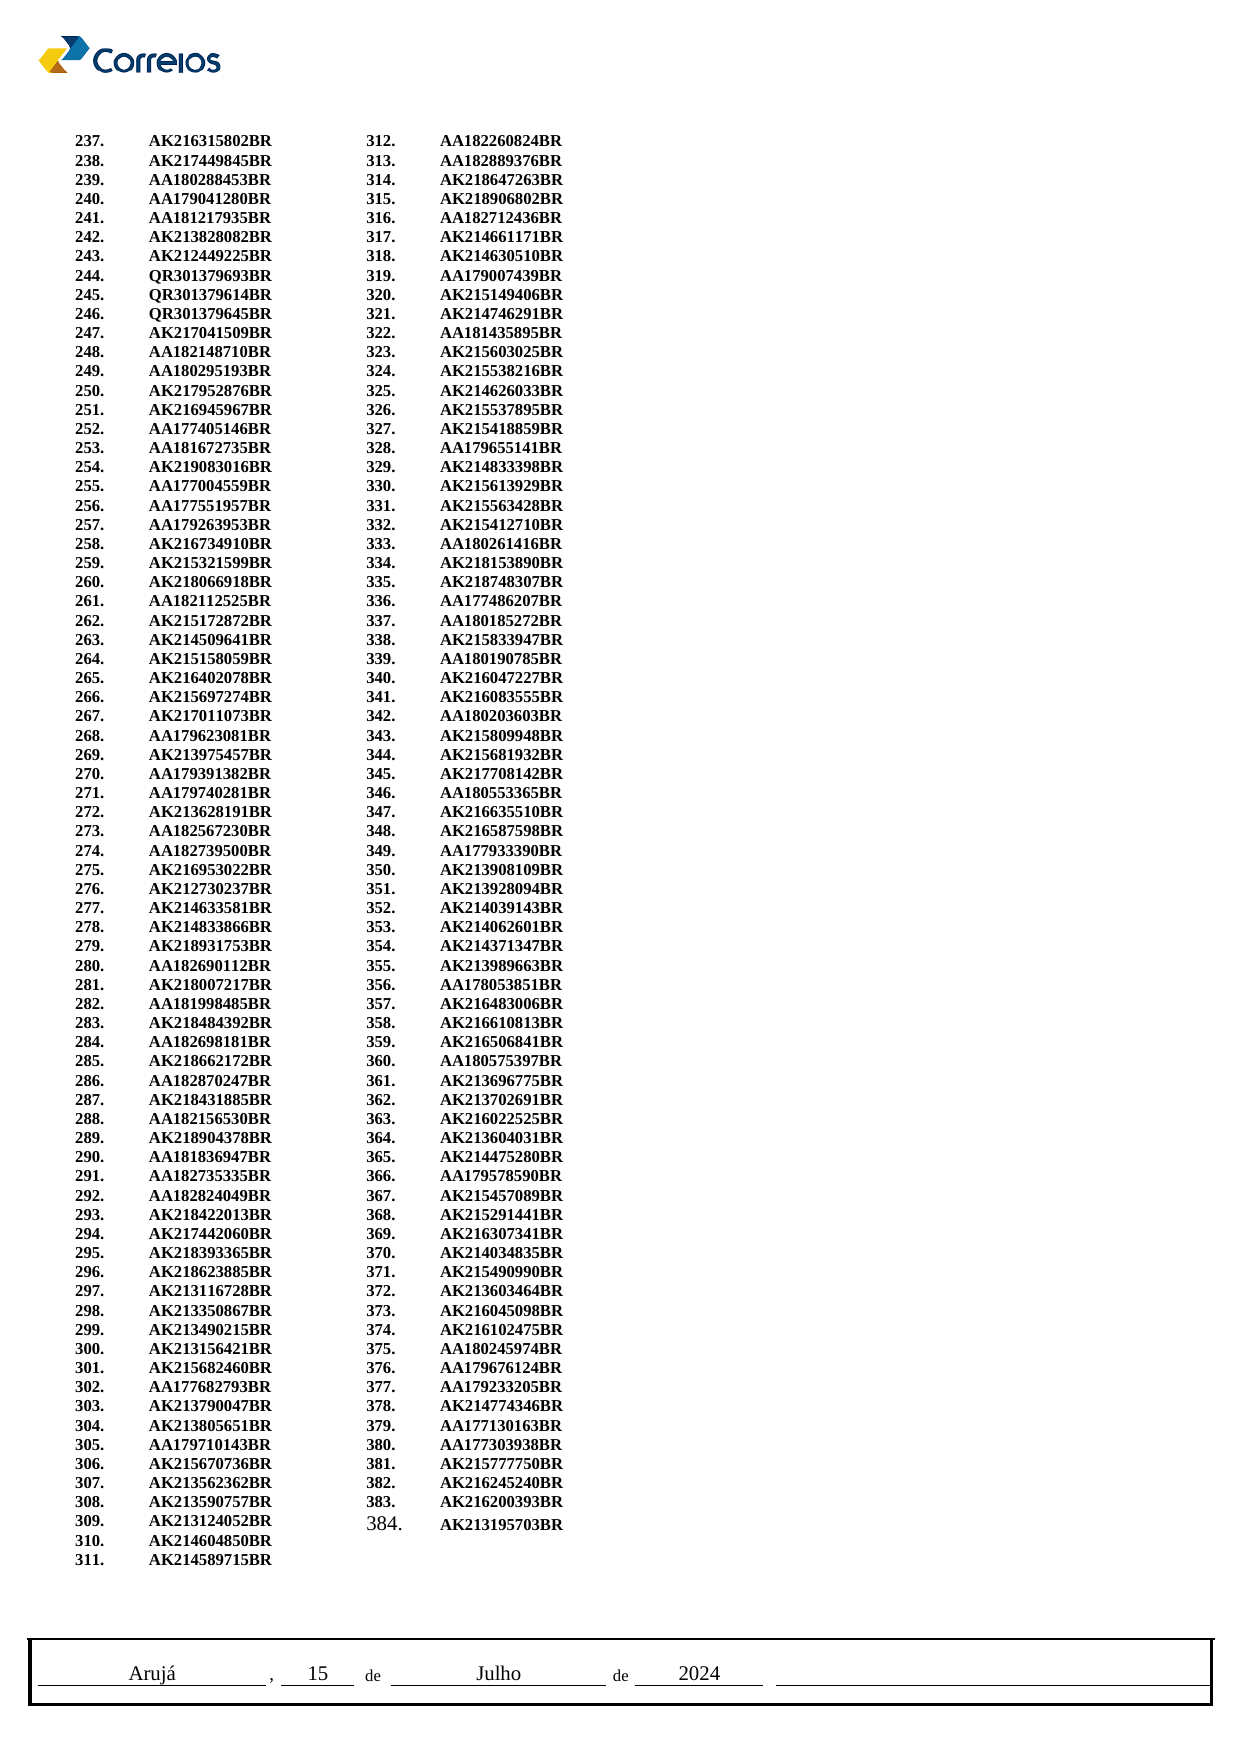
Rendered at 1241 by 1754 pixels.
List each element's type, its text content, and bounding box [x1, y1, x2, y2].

list AK215291441BR [366, 1204, 620, 1224]
list AK215149406BR [366, 284, 620, 304]
list AA179676124BR [366, 1358, 620, 1377]
list AA180553365BR [366, 783, 620, 802]
list AA182690112BR [75, 955, 329, 974]
list AK218647263BR [366, 169, 620, 189]
list AK214589715BR [75, 1549, 329, 1569]
list AK217442060BR [75, 1224, 329, 1243]
list AK213908109BR [366, 859, 620, 879]
list AK213603464BR [366, 1281, 620, 1300]
list AA182260824BR [366, 131, 620, 150]
list AK216402078BR [75, 668, 329, 687]
list AK218662172BR [75, 1051, 329, 1070]
list AA182870247BR [75, 1070, 329, 1089]
list AK215418859BR [366, 419, 620, 438]
list AK215777750BR [366, 1454, 620, 1473]
list AK216045098BR [366, 1300, 620, 1319]
list AK213696775BR [366, 1070, 620, 1089]
list AK218422013BR [75, 1204, 329, 1224]
list QR301379693BR [75, 265, 329, 284]
list AK216945967BR [75, 399, 329, 419]
list AA179578590BR [366, 1166, 620, 1185]
list AA182156530BR [75, 1109, 329, 1128]
list AA182735335BR [75, 1166, 329, 1185]
list AA181435895BR [366, 323, 620, 342]
list AK215670736BR [75, 1454, 329, 1473]
list AK216610813BR [366, 1013, 620, 1032]
list AK213490215BR [75, 1319, 329, 1339]
list AK216200393BR [366, 1492, 620, 1511]
list AK213562362BR [75, 1473, 329, 1492]
list AA182739500BR [75, 840, 329, 859]
list AK215603025BR [366, 342, 620, 361]
list AK218007217BR [75, 974, 329, 994]
list AK216506841BR [366, 1032, 620, 1051]
list AK215563428BR [366, 495, 620, 514]
list AA180575397BR [366, 1051, 620, 1070]
list AK214661171BR [366, 227, 620, 246]
list AA180203603BR [366, 706, 620, 725]
list AK214604850BR [75, 1530, 329, 1549]
list AA177004559BR [75, 476, 329, 495]
list AK213975457BR [75, 744, 329, 764]
list AK216047227BR [366, 668, 620, 687]
list AA179391382BR [75, 764, 329, 783]
list AA180245974BR [366, 1339, 620, 1358]
list AK213350867BR [75, 1300, 329, 1319]
list AK214626033BR [366, 380, 620, 399]
list AK217041509BR [75, 323, 329, 342]
list QR301379645BR [75, 304, 329, 323]
list AK214833866BR [75, 917, 329, 936]
list AK215321599BR [75, 553, 329, 572]
list AK214371347BR [366, 936, 620, 955]
list AA177486207BR [366, 591, 620, 610]
list AA180261416BR [366, 534, 620, 553]
list AK218904378BR [75, 1128, 329, 1147]
list AK218066918BR [75, 572, 329, 591]
list AK218153890BR [366, 553, 620, 572]
list AK215682460BR [75, 1358, 329, 1377]
list AK214034835BR [366, 1243, 620, 1262]
list AA182698181BR [75, 1032, 329, 1051]
list AK215809948BR [366, 725, 620, 744]
list AK216315802BR [75, 131, 329, 150]
list AA180185272BR [366, 610, 620, 629]
list AA179041280BR [75, 189, 329, 208]
list AK217011073BR [75, 706, 329, 725]
list AA177933390BR [366, 840, 620, 859]
list AK216102475BR [366, 1319, 620, 1339]
list AA181836947BR [75, 1147, 329, 1166]
list AK214062601BR [366, 917, 620, 936]
list AA177130163BR [366, 1415, 620, 1434]
list AK215613929BR [366, 476, 620, 495]
list AA180288453BR [75, 169, 329, 189]
list AK214833398BR [366, 457, 620, 476]
list AK216734910BR [75, 534, 329, 553]
list AK215490990BR [366, 1262, 620, 1281]
list AA177682793BR [75, 1377, 329, 1396]
list AK213195703BR [366, 1511, 620, 1535]
list AK215537895BR [366, 399, 620, 419]
list AK213590757BR [75, 1492, 329, 1511]
list AA179655141BR [366, 438, 620, 457]
list AK216083555BR [366, 687, 620, 706]
list AK216953022BR [75, 859, 329, 879]
list AK218931753BR [75, 936, 329, 955]
list AK217952876BR [75, 380, 329, 399]
list AA179007439BR [366, 265, 620, 284]
list AK219083016BR [75, 457, 329, 476]
list AK214475280BR [366, 1147, 620, 1166]
list AA182148710BR [75, 342, 329, 361]
list AK215158059BR [75, 649, 329, 668]
list AK217708142BR [366, 764, 620, 783]
list AK215538216BR [366, 361, 620, 380]
list AK212449225BR [75, 246, 329, 265]
list AA177551957BR [75, 495, 329, 514]
list AA177405146BR [75, 419, 329, 438]
list AA179740281BR [75, 783, 329, 802]
list AA179623081BR [75, 725, 329, 744]
list AA182889376BR [366, 150, 620, 169]
list AK214039143BR [366, 898, 620, 917]
list AK216307341BR [366, 1224, 620, 1243]
list AA179233205BR [366, 1377, 620, 1396]
list AA182824049BR [75, 1185, 329, 1204]
list AA182567230BR [75, 821, 329, 840]
list AK213989663BR [366, 955, 620, 974]
list AK214774346BR [366, 1396, 620, 1415]
list AA177303938BR [366, 1434, 620, 1454]
list AK214633581BR [75, 898, 329, 917]
list AA182112525BR [75, 591, 329, 610]
list AK214746291BR [366, 304, 620, 323]
list AK213604031BR [366, 1128, 620, 1147]
list AK214630510BR [366, 246, 620, 265]
list AK215172872BR [75, 610, 329, 629]
list AK213702691BR [366, 1089, 620, 1109]
list QR301379614BR [75, 284, 329, 304]
list AA181217935BR [75, 208, 329, 227]
list AK218484392BR [75, 1013, 329, 1032]
list AK218623885BR [75, 1262, 329, 1281]
list AK216022525BR [366, 1109, 620, 1128]
list AK213156421BR [75, 1339, 329, 1358]
list AA179263953BR [75, 514, 329, 534]
list AK216245240BR [366, 1473, 620, 1492]
list AK216483006BR [366, 994, 620, 1013]
list AK215697274BR [75, 687, 329, 706]
list AK218748307BR [366, 572, 620, 591]
list AK216587598BR [366, 821, 620, 840]
list AK218431885BR [75, 1089, 329, 1109]
list AK213790047BR [75, 1396, 329, 1415]
list AK215833947BR [366, 629, 620, 649]
list AA179710143BR [75, 1434, 329, 1454]
list AK212730237BR [75, 879, 329, 898]
list AA182712436BR [366, 208, 620, 227]
list AA178053851BR [366, 974, 620, 994]
list AA180295193BR [75, 361, 329, 380]
list AK213828082BR [75, 227, 329, 246]
list AK213805651BR [75, 1415, 329, 1434]
list AK216635510BR [366, 802, 620, 821]
list AK213628191BR [75, 802, 329, 821]
list AK213124052BR [75, 1511, 329, 1530]
list AK213116728BR [75, 1281, 329, 1300]
list AK217449845BR [75, 150, 329, 169]
list AA181672735BR [75, 438, 329, 457]
list AK218393365BR [75, 1243, 329, 1262]
list AA181998485BR [75, 994, 329, 1013]
list AK213928094BR [366, 879, 620, 898]
list AK215457089BR [366, 1185, 620, 1204]
list AA180190785BR [366, 649, 620, 668]
list AK218906802BR [366, 189, 620, 208]
list AK215412710BR [366, 514, 620, 534]
list AK215681932BR [366, 744, 620, 764]
list AK214509641BR [75, 629, 329, 649]
